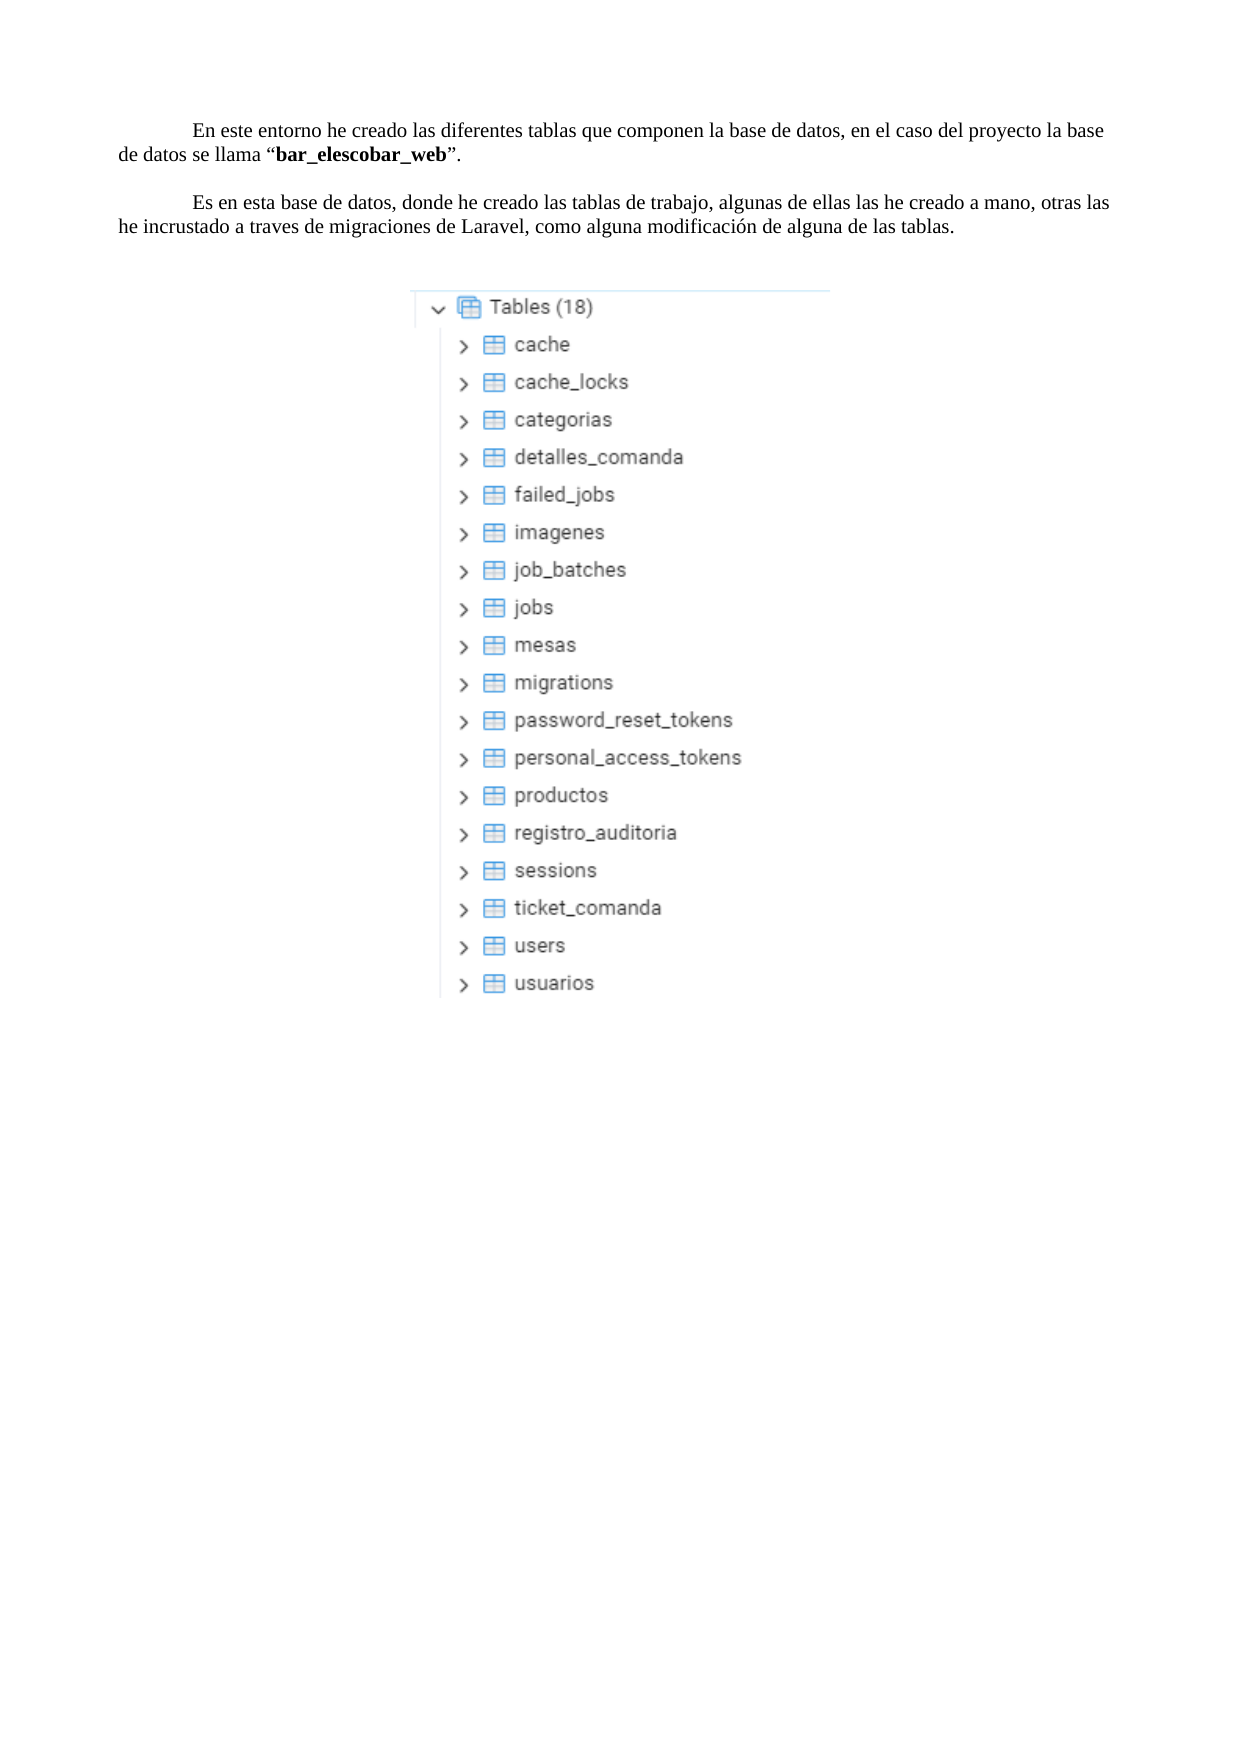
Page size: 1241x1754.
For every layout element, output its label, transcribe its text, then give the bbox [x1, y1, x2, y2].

text Es en esta base de datos, donde he creado las tablas de trabajo, algunas de ellas las he creado a mano, otras las he incrustado a traves de migraciones de Laravel, como alguna modificación de alguna de las tablas. [118, 190, 1122, 238]
picture [410, 290, 831, 998]
text En este entorno he creado las diferentes tablas que componen la base de datos, en el caso del proyecto la base de datos se llama “bar_elescobar_web”. [118, 118, 1122, 166]
